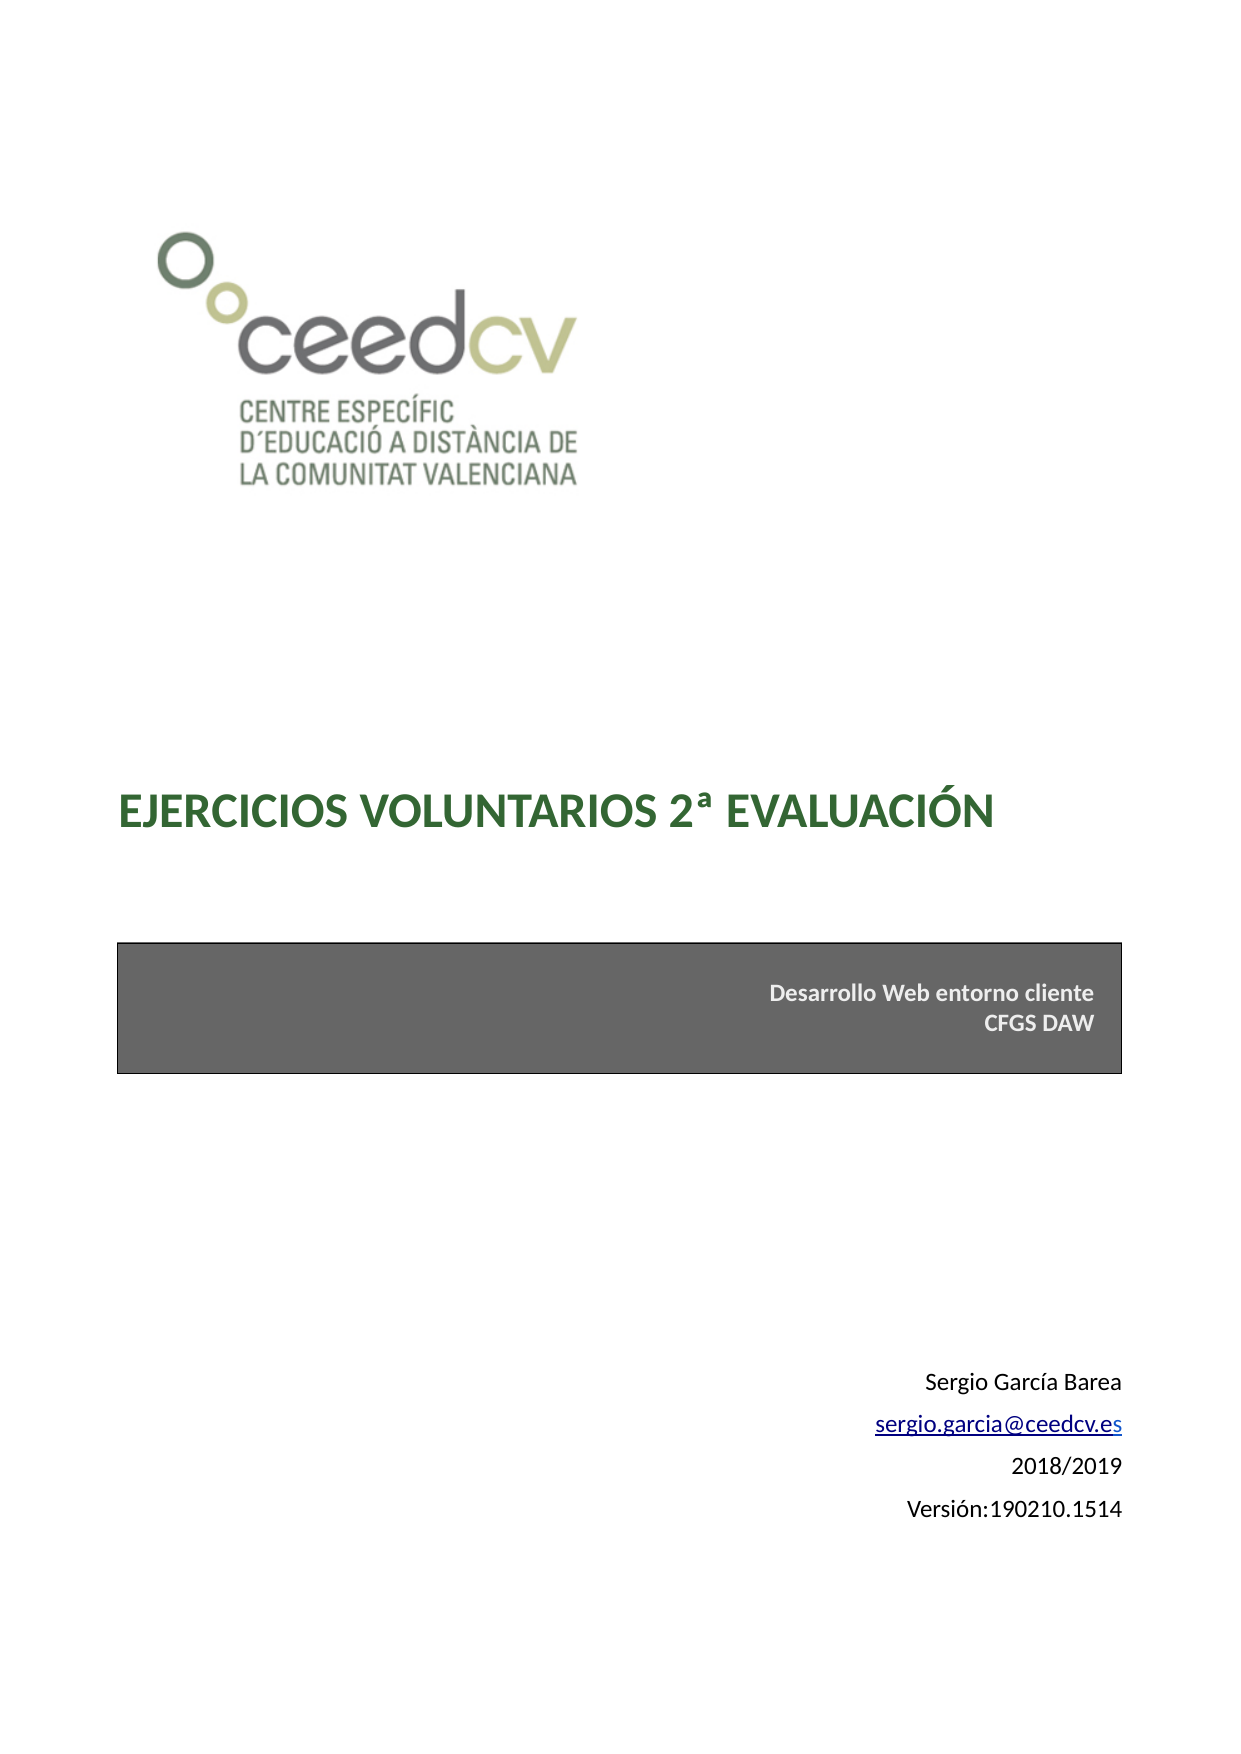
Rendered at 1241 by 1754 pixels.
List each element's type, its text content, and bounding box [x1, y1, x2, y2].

text sergio.garcia@ceedcv.es [231, 1408, 1122, 1438]
picture [118, 204, 681, 514]
text Sergio García Barea [231, 1366, 1122, 1396]
text CFGS DAW [121, 1007, 1094, 1038]
text 2018/2019 [118, 1450, 1122, 1481]
text Ejercicios voluntarios 2ª Evaluación [118, 779, 1122, 840]
text Versión:190210.1514 [118, 1493, 1122, 1523]
text Desarrollo Web entorno cliente [121, 977, 1094, 1007]
